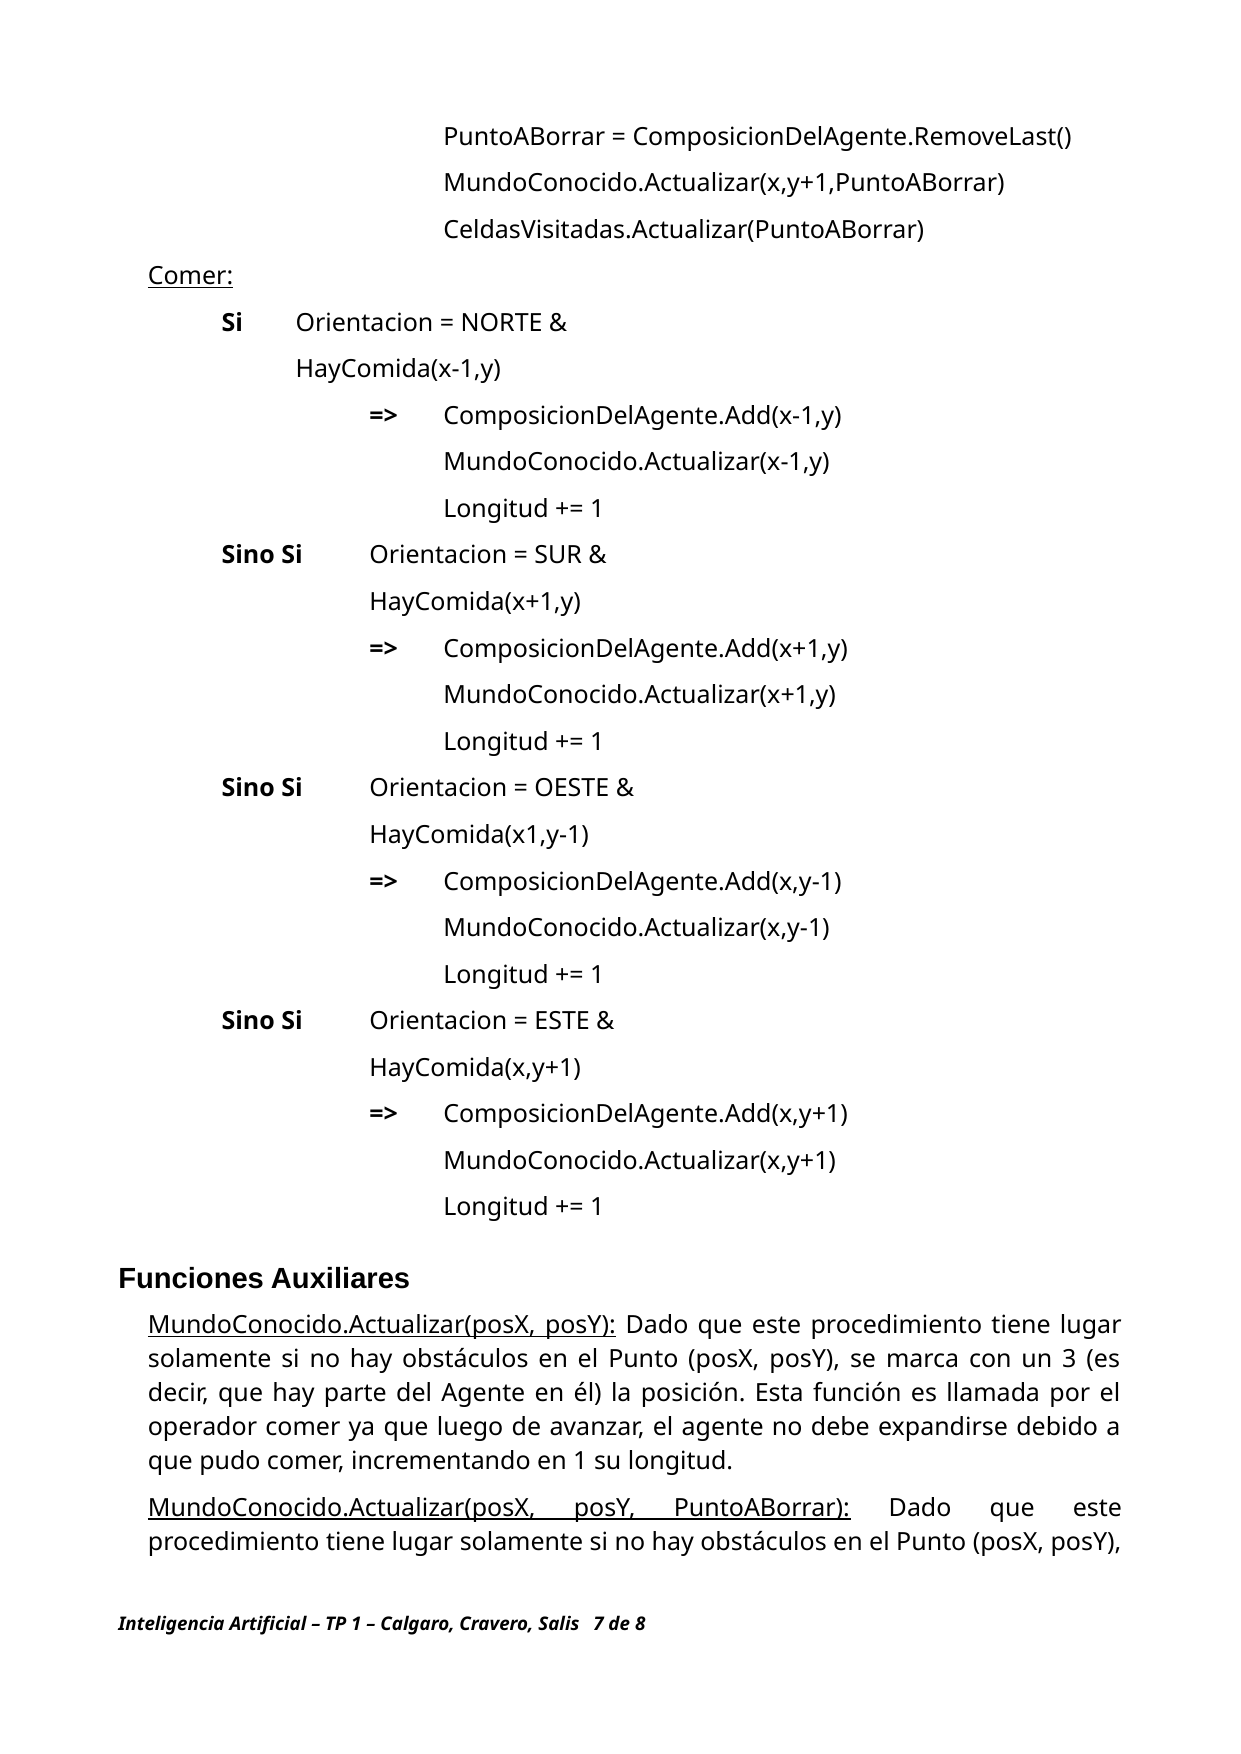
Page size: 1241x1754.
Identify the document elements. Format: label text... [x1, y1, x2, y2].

text MundoConocido.Actualizar(x+1,y) [148, 677, 1122, 711]
text MundoConocido.Actualizar(x,y+1,PuntoABorrar) [148, 165, 1122, 199]
text => ComposicionDelAgente.Add(x+1,y) [148, 630, 1122, 664]
text Longitud += 1 [148, 723, 1122, 757]
text Sino Si Orientacion = SUR & [148, 537, 1122, 571]
text MundoConocido.Actualizar(posX, posY, PuntoABorrar): Dado que este procedimiento tiene lugar solamente si no hay obstáculos en el Punto (posX, posY), [148, 1489, 1122, 1558]
text CeldasVisitadas.Actualizar(PuntoABorrar) [148, 211, 1122, 245]
text => ComposicionDelAgente.Add(x,y-1) [148, 863, 1122, 897]
text Sino Si Orientacion = ESTE & [148, 1003, 1122, 1037]
text Comer: [148, 258, 1122, 292]
text HayComida(x-1,y) [148, 351, 1122, 385]
text => ComposicionDelAgente.Add(x-1,y) [148, 397, 1122, 432]
text MundoConocido.Actualizar(posX, posY): Dado que este procedimiento tiene lugar solamente si no hay obstáculos en el Punto (posX, posY), se marca con un 3 (es decir, que hay parte del Agente en él) la posición. Esta función es llamada por el operador comer ya que luego de avanzar, el agente no debe expandirse debido a que pudo comer, incrementando en 1 su longitud. [148, 1307, 1122, 1477]
subtitle Funciones Auxiliares [118, 1261, 1122, 1294]
text PuntoABorrar = ComposicionDelAgente.RemoveLast() [148, 118, 1122, 152]
text Si Orientacion = NORTE & [148, 304, 1122, 338]
text MundoConocido.Actualizar(x,y-1) [148, 910, 1122, 944]
text MundoConocido.Actualizar(x-1,y) [148, 444, 1122, 478]
text Sino Si Orientacion = OESTE & [148, 770, 1122, 804]
text Longitud += 1 [148, 956, 1122, 990]
text HayComida(x+1,y) [148, 584, 1122, 618]
text HayComida(x,y+1) [148, 1049, 1122, 1083]
text MundoConocido.Actualizar(x,y+1) [148, 1142, 1122, 1177]
text Longitud += 1 [148, 1189, 1122, 1223]
text => ComposicionDelAgente.Add(x,y+1) [148, 1096, 1122, 1130]
text Longitud += 1 [148, 491, 1122, 525]
text HayComida(x1,y-1) [148, 817, 1122, 851]
